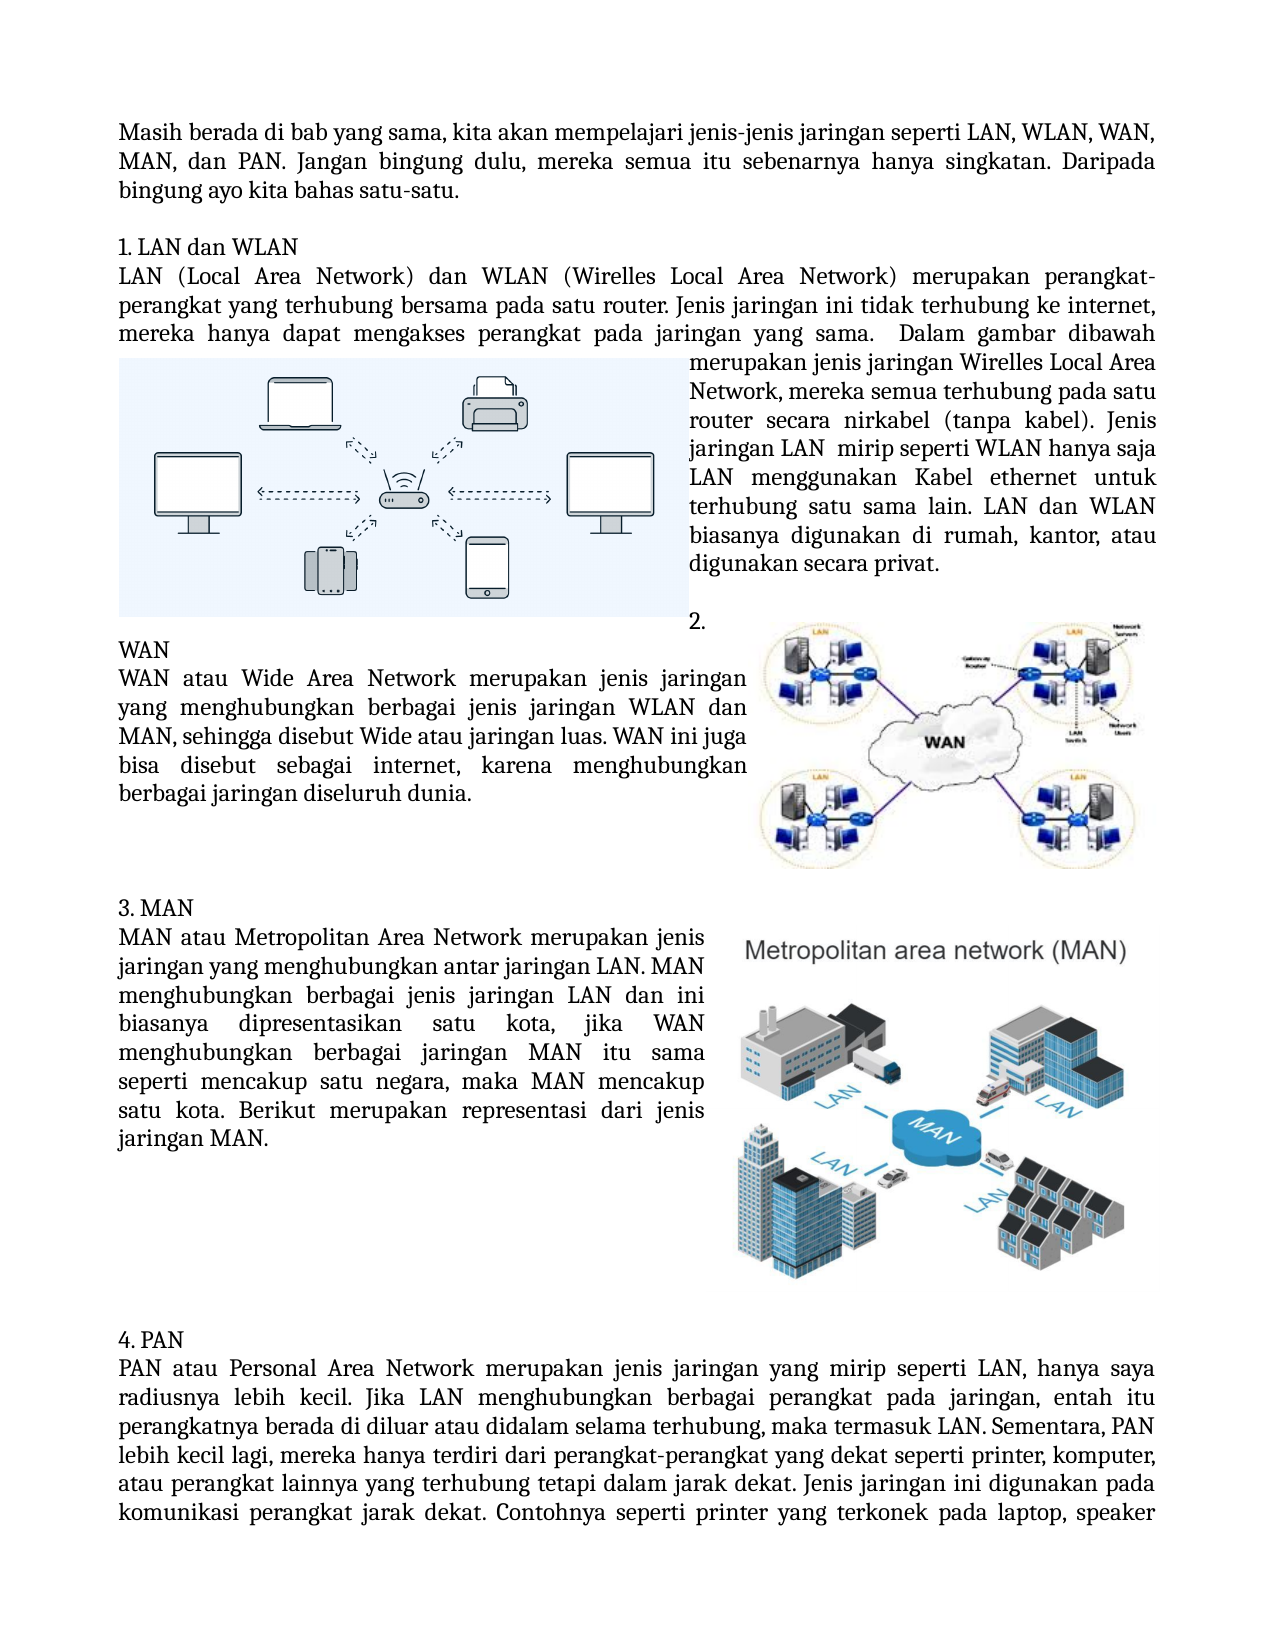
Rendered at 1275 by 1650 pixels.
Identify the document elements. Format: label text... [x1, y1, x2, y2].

text LAN (Local Area Network) dan WLAN (Wirelles Local Area Network) merupakan perangkat-perangkat yang terhubung bersama pada satu router. Jenis jaringan ini tidak terhubung ke internet, mereka hanya dapat mengakses perangkat pada jaringan yang sama. Dalam gambar dibawah merupakan jenis jaringan Wirelles Local Area Network, mereka semua terhubung pada satu router secara nirkabel (tanpa kabel). Jenis jaringan LAN mirip seperti WLAN hanya saja LAN menggunakan Kabel ethernet untuk terhubung satu sama lain. LAN dan WLAN biasanya digunakan di rumah, kantor, atau digunakan secara privat. [118, 262, 1157, 578]
picture [705, 925, 1160, 1292]
text Masih berada di bab yang sama, kita akan mempelajari jenis-jenis jaringan seperti LAN, WLAN, WAN, MAN, dan PAN. Jangan bingung dulu, mereka semua itu sebenarnya hanya singkatan. Daripada bingung ayo kita bahas satu-satu. [118, 118, 1157, 204]
text 4. PAN [118, 1326, 1157, 1354]
text MAN atau Metropolitan Area Network merupakan jenis jaringan yang menghubungkan antar jaringan LAN. MAN menghubungkan berbagai jenis jaringan LAN dan ini biasanya dipresentasikan satu kota, jika WAN menghubungkan berbagai jaringan MAN itu sama seperti mencakup satu negara, maka MAN mencakup satu kota. Berikut merupakan representasi dari jenis jaringan MAN. [118, 923, 1157, 1153]
text PAN atau Personal Area Network merupakan jenis jaringan yang mirip seperti LAN, hanya saya radiusnya lebih kecil. Jika LAN menghubungkan berbagai perangkat pada jaringan, entah itu perangkatnya berada di diluar atau didalam selama terhubung, maka termasuk LAN. Sementara, PAN lebih kecil lagi, mereka hanya terdiri dari perangkat-perangkat yang dekat seperti printer, komputer, atau perangkat lainnya yang terhubung tetapi dalam jarak dekat. Jenis jaringan ini digunakan pada komunikasi perangkat jarak dekat. Contohnya seperti printer yang terkonek pada laptop, speaker [118, 1354, 1157, 1527]
text 2. WAN [118, 607, 1157, 664]
picture [748, 622, 1159, 869]
picture [119, 358, 689, 617]
text WAN atau Wide Area Network merupakan jenis jaringan yang menghubungkan berbagai jenis jaringan WLAN dan MAN, sehingga disebut Wide atau jaringan luas. WAN ini juga bisa disebut sebagai internet, karena menghubungkan berbagai jaringan diseluruh dunia. [118, 664, 748, 808]
text 3. MAN [118, 894, 1157, 923]
text 1. LAN dan WLAN [118, 233, 1157, 262]
